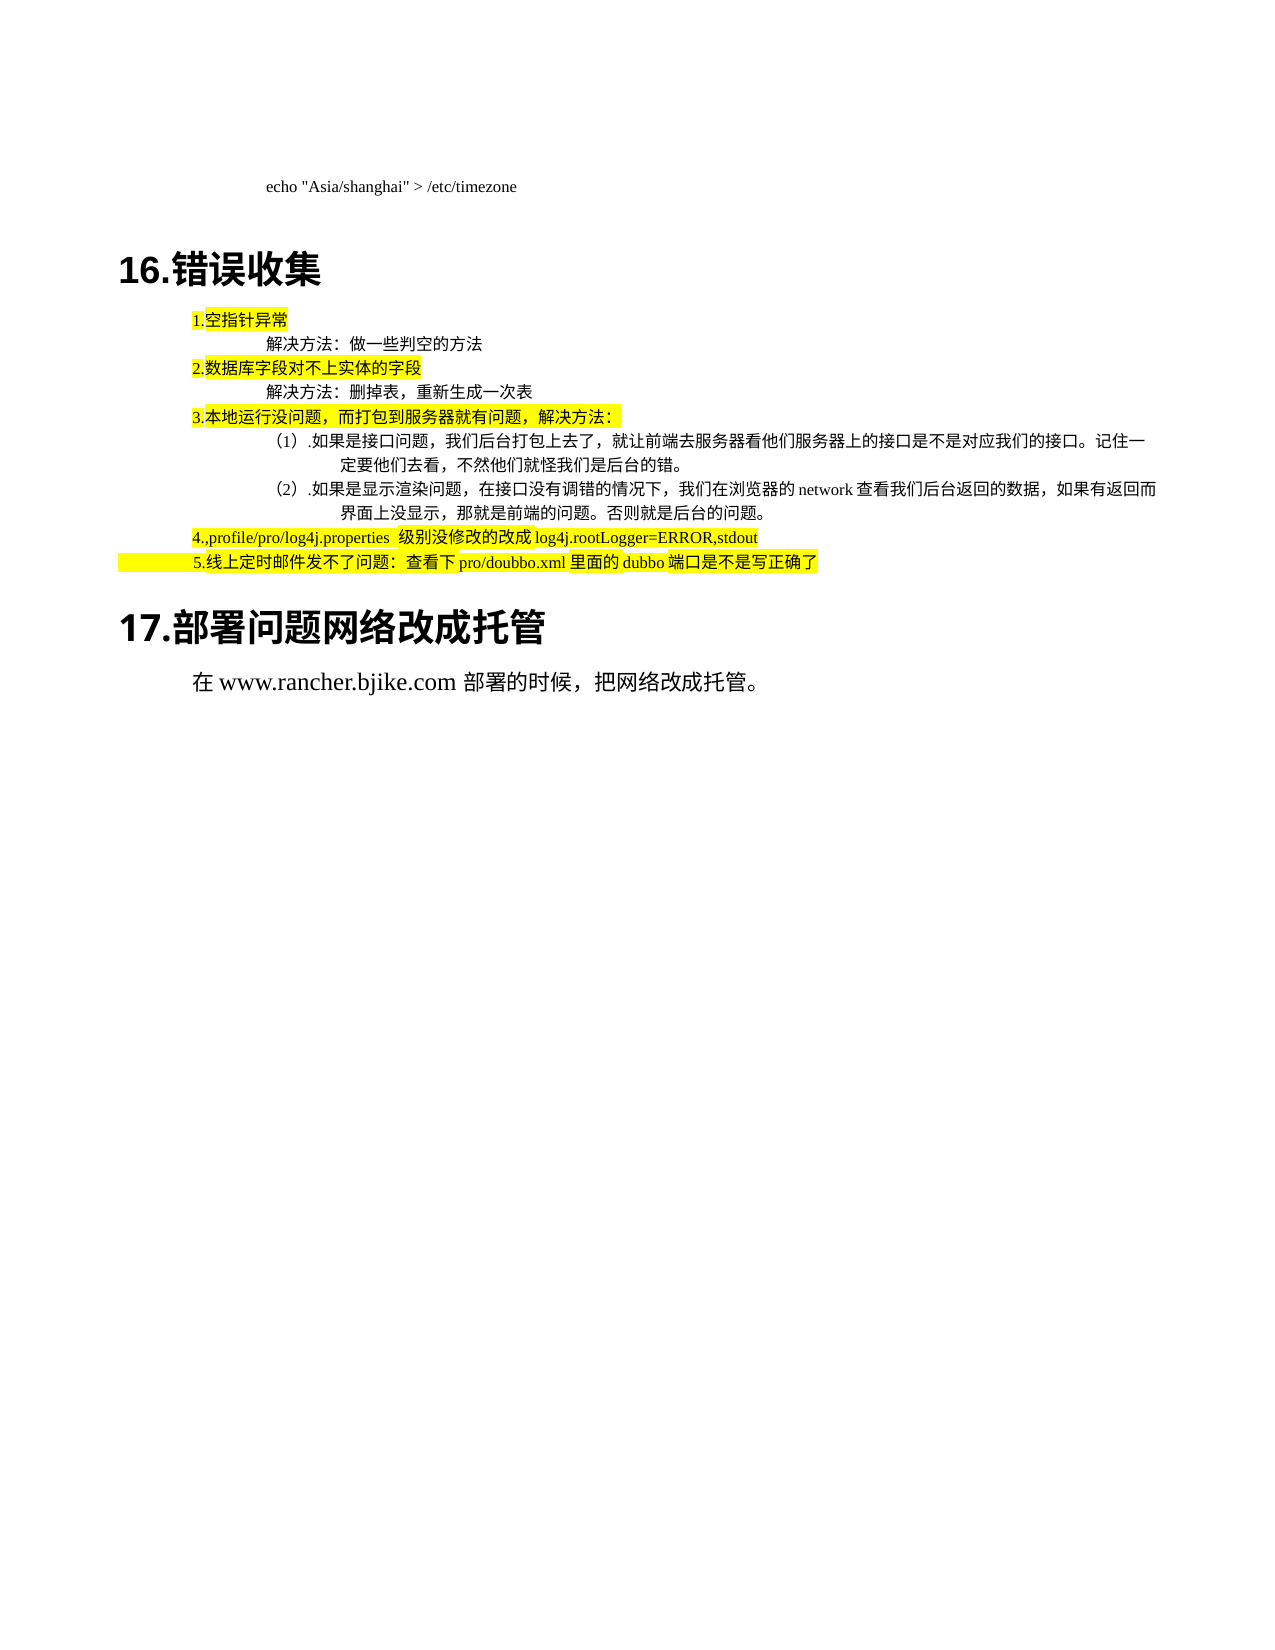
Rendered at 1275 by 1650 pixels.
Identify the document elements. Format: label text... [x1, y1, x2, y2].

text 5.线上定时邮件发不了问题：查看下pro/doubbo.xml里面的dubbo端口是不是写正确了 [118, 549, 1157, 573]
text 2.数据库字段对不上实体的字段 [118, 355, 1157, 379]
text 1.空指针异常 [118, 307, 1157, 331]
text （2）.如果是显示渲染问题，在接口没有调错的情况下，我们在浏览器的network查看我们后台返回的数据，如果有返回而 界面上没显示，那就是前端的问题。否则就是后台的问题。 [118, 476, 1157, 524]
text （1）.如果是接口问题，我们后台打包上去了，就让前端去服务器看他们服务器上的接口是不是对应我们的接口。记住一 定要他们去看，不然他们就怪我们是后台的错。 [118, 428, 1157, 476]
text echo "Asia/shanghai" > /etc/timezone [118, 176, 1157, 196]
text 4.,profile/pro/log4j.properties 级别没修改的改成log4j.rootLogger=ERROR,stdout [118, 524, 1157, 549]
text 3.本地运行没问题，而打包到服务器就有问题，解决方法： [118, 404, 1157, 428]
text 解决方法：删掉表，重新生成一次表 [118, 379, 1157, 404]
text 解决方法：做一些判空的方法 [118, 331, 1157, 355]
subtitle 17.部署问题网络改成托管 [118, 598, 1157, 652]
subtitle 16.错误收集 [118, 240, 1157, 294]
text 在 www.rancher.bjike.com 部署的时候，把网络改成托管。 [118, 665, 1157, 697]
